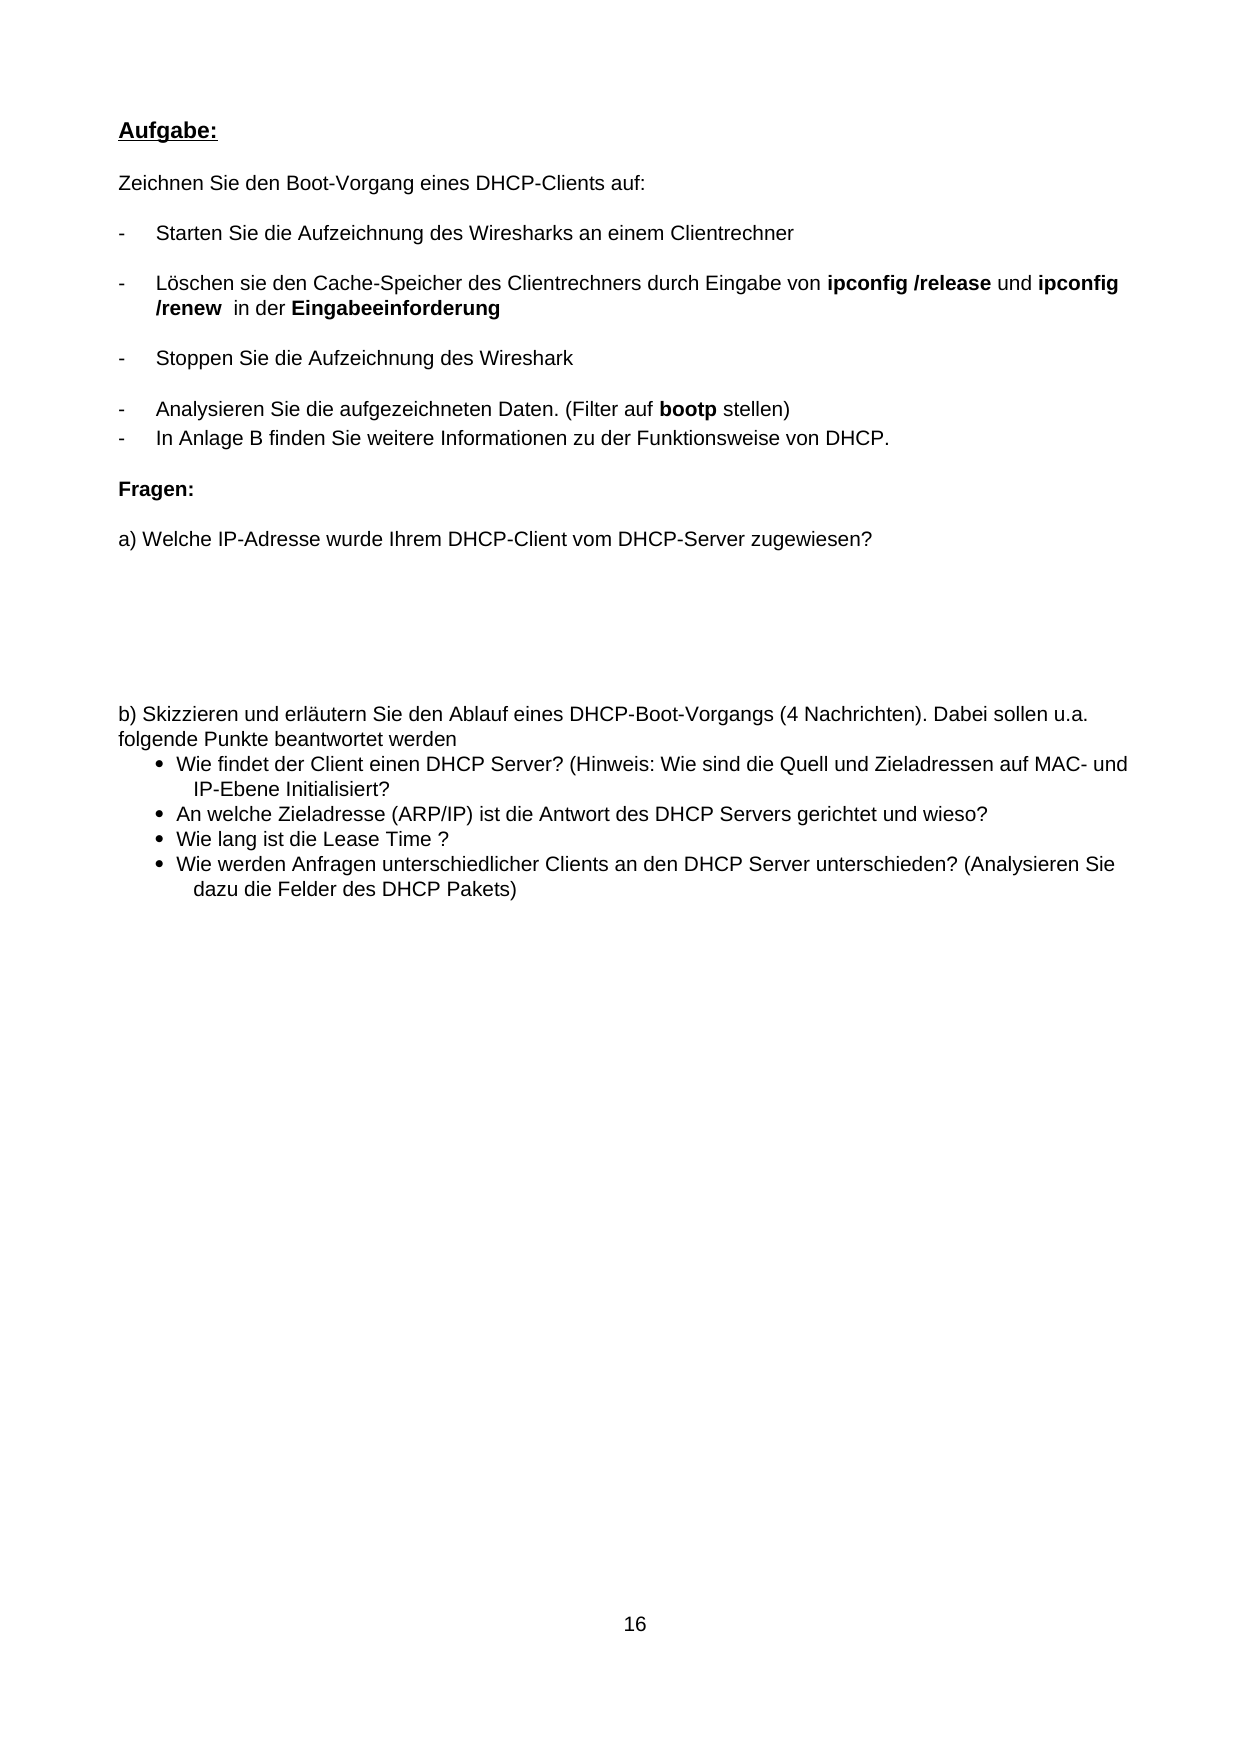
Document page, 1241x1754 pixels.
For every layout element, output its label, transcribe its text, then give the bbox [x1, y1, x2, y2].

text Fragen: [118, 476, 1152, 501]
list Wie werden Anfragen unterschiedlicher Clients an den DHCP Server unterschieden? (Analysieren Sie dazu die Felder des DHCP Pakets) [156, 851, 1152, 901]
list Wie lang ist die Lease Time ? [156, 826, 1152, 851]
list In Anlage B finden Sie weitere Informationen zu der Funktionsweise von DHCP. [118, 423, 1152, 451]
text a) Welche IP-Adresse wurde Ihrem DHCP-Client vom DHCP-Server zugewiesen? [118, 526, 1152, 551]
text b) Skizzieren und erläutern Sie den Ablauf eines DHCP-Boot-Vorgangs (4 Nachrichten). Dabei sollen u.a. folgende Punkte beantwortet werden [118, 701, 1152, 751]
list Wie findet der Client einen DHCP Server? (Hinweis: Wie sind die Quell und Zieladressen auf MAC- und IP-Ebene Initialisiert? [156, 751, 1152, 801]
text Zeichnen Sie den Boot-Vorgang eines DHCP-Clients auf: [118, 169, 1152, 194]
text Aufgabe: [118, 118, 1152, 144]
list Starten Sie die Aufzeichnung des Wiresharks an einem Clientrechner [118, 219, 1152, 244]
list Löschen sie den Cache-Speicher des Clientrechners durch Eingabe von ipconfig /release und ipconfig /renew in der Eingabeeinforderung [118, 269, 1152, 319]
list Stoppen Sie die Aufzeichnung des Wireshark [118, 344, 1152, 369]
list Analysieren Sie die aufgezeichneten Daten. (Filter auf bootp stellen) [118, 394, 1152, 423]
list An welche Zieladresse (ARP/IP) ist die Antwort des DHCP Servers gerichtet und wieso? [156, 801, 1152, 826]
